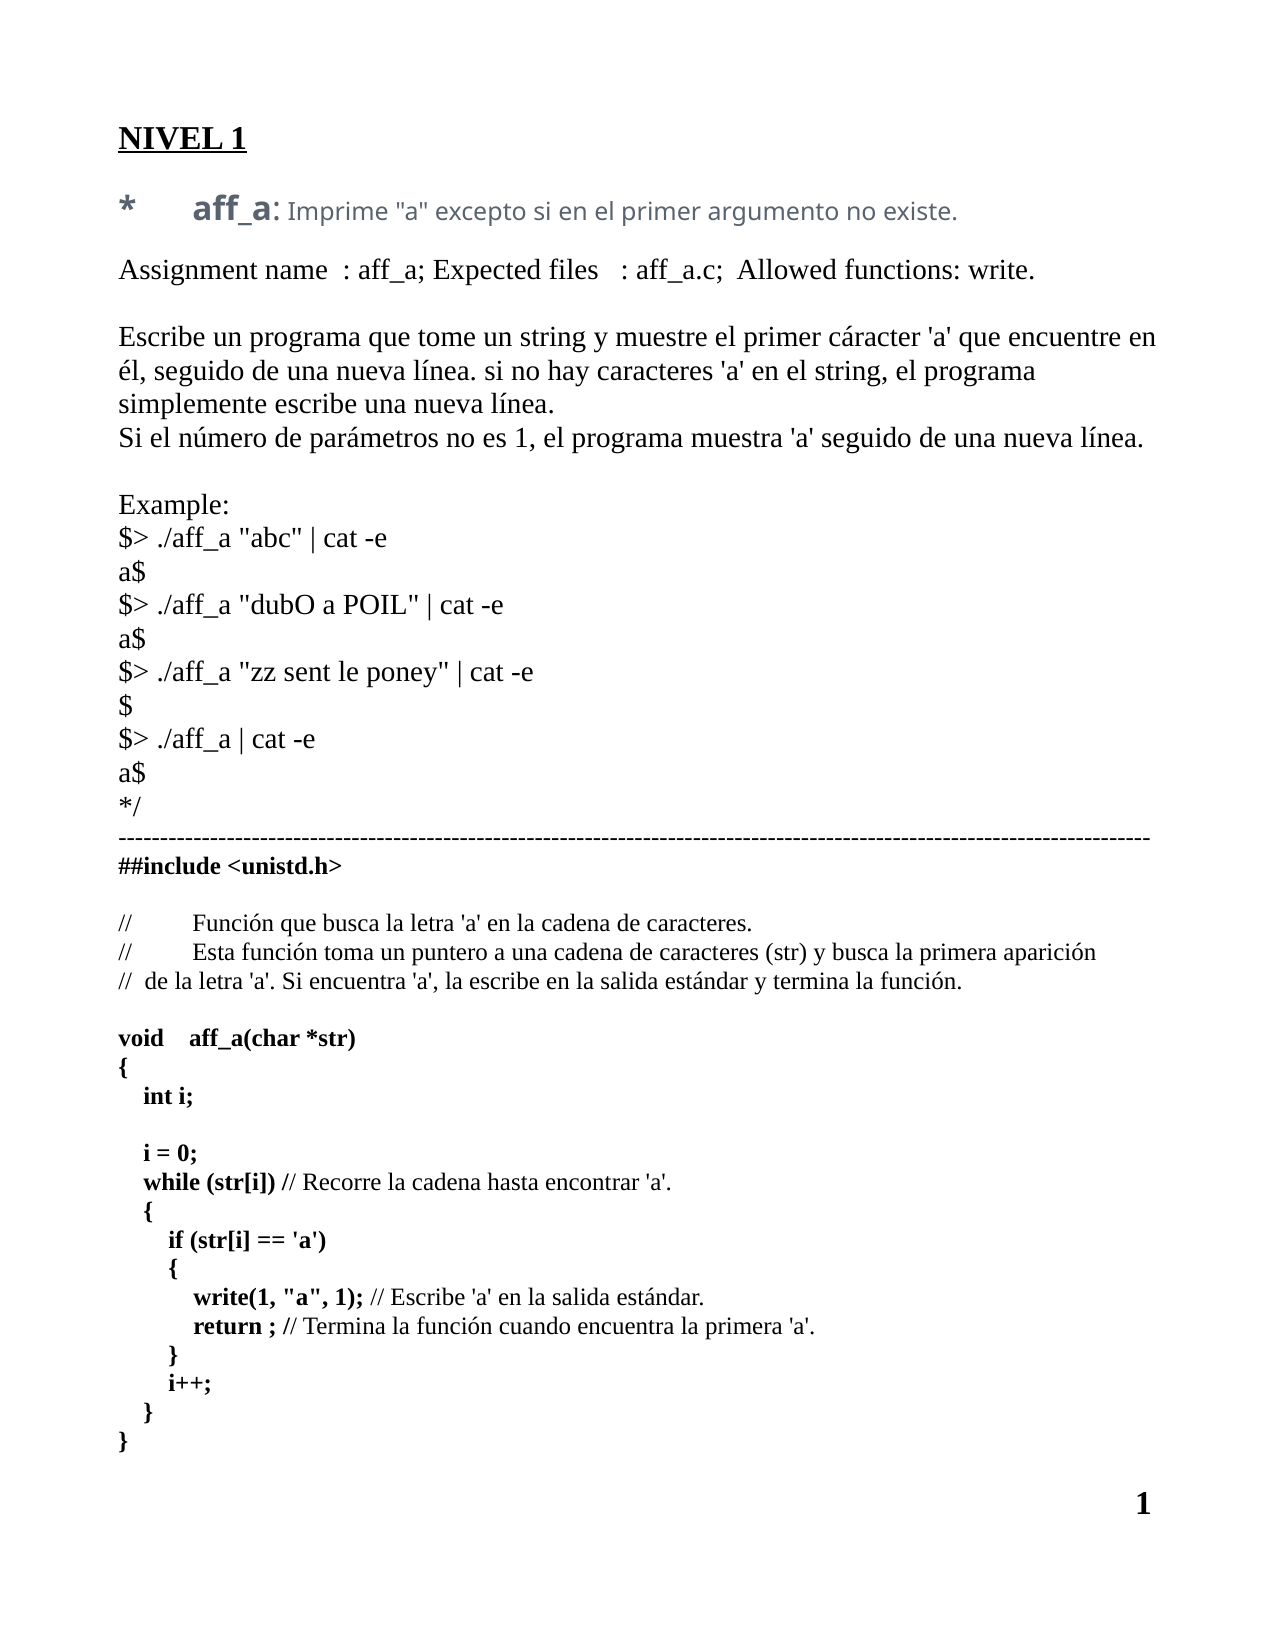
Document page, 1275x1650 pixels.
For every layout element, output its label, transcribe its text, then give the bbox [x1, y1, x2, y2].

text { [118, 1196, 1157, 1225]
text * aff_a: Imprime "a" excepto si en el primer argumento no existe. [118, 185, 1157, 231]
text Example: [118, 487, 1157, 520]
text write(1, "a", 1); // Escribe 'a' en la salida estándar. [118, 1282, 1157, 1311]
text while (str[i]) // Recorre la cadena hasta encontrar 'a'. [118, 1167, 1157, 1196]
text // de la letra 'a'. Si encuentra 'a', la escribe en la salida estándar y termina la función. [118, 966, 1157, 995]
text // Esta función toma un puntero a una cadena de caracteres (str) y busca la primera aparición [118, 937, 1157, 966]
text { [118, 1253, 1157, 1282]
text { [118, 1052, 1157, 1081]
text $> ./aff_a "dubO a POIL" | cat -e [118, 587, 1157, 621]
text int i; [118, 1081, 1157, 1110]
text $> ./aff_a | cat -e [118, 722, 1157, 755]
text $ [118, 688, 1157, 722]
text a$ [118, 621, 1157, 654]
text // Función que busca la letra 'a' en la cadena de caracteres. [118, 908, 1157, 937]
text Si el número de parámetros no es 1, el programa muestra 'a' seguido de una nueva línea. [118, 420, 1157, 453]
text $> ./aff_a "abc" | cat -e [118, 520, 1157, 554]
text } [118, 1397, 1157, 1426]
text a$ [118, 755, 1157, 789]
text NIVEL 1 [118, 118, 1157, 156]
text */ [118, 789, 1157, 822]
text a$ [118, 554, 1157, 587]
text i = 0; [118, 1138, 1157, 1167]
text return ; // Termina la función cuando encuentra la primera 'a'. [118, 1311, 1157, 1340]
text ---------------------------------------------------------------------------------------------------------------------------- [118, 822, 1157, 851]
text $> ./aff_a "zz sent le poney" | cat -e [118, 654, 1157, 688]
text void aff_a(char *str) [118, 1023, 1157, 1052]
text if (str[i] == 'a') [118, 1225, 1157, 1253]
text } [118, 1426, 1157, 1455]
text Escribe un programa que tome un string y muestre el primer cáracter 'a' que encuentre en él, seguido de una nueva línea. si no hay caracteres 'a' en el string, el programa simplemente escribe una nueva línea. [118, 319, 1157, 420]
text i++; [118, 1368, 1157, 1397]
text 1 [118, 1483, 1157, 1522]
text ##include <unistd.h> [118, 851, 1157, 880]
text Assignment name : aff_a; Expected files : aff_a.c; Allowed functions: write. [118, 252, 1157, 286]
text } [118, 1340, 1157, 1368]
